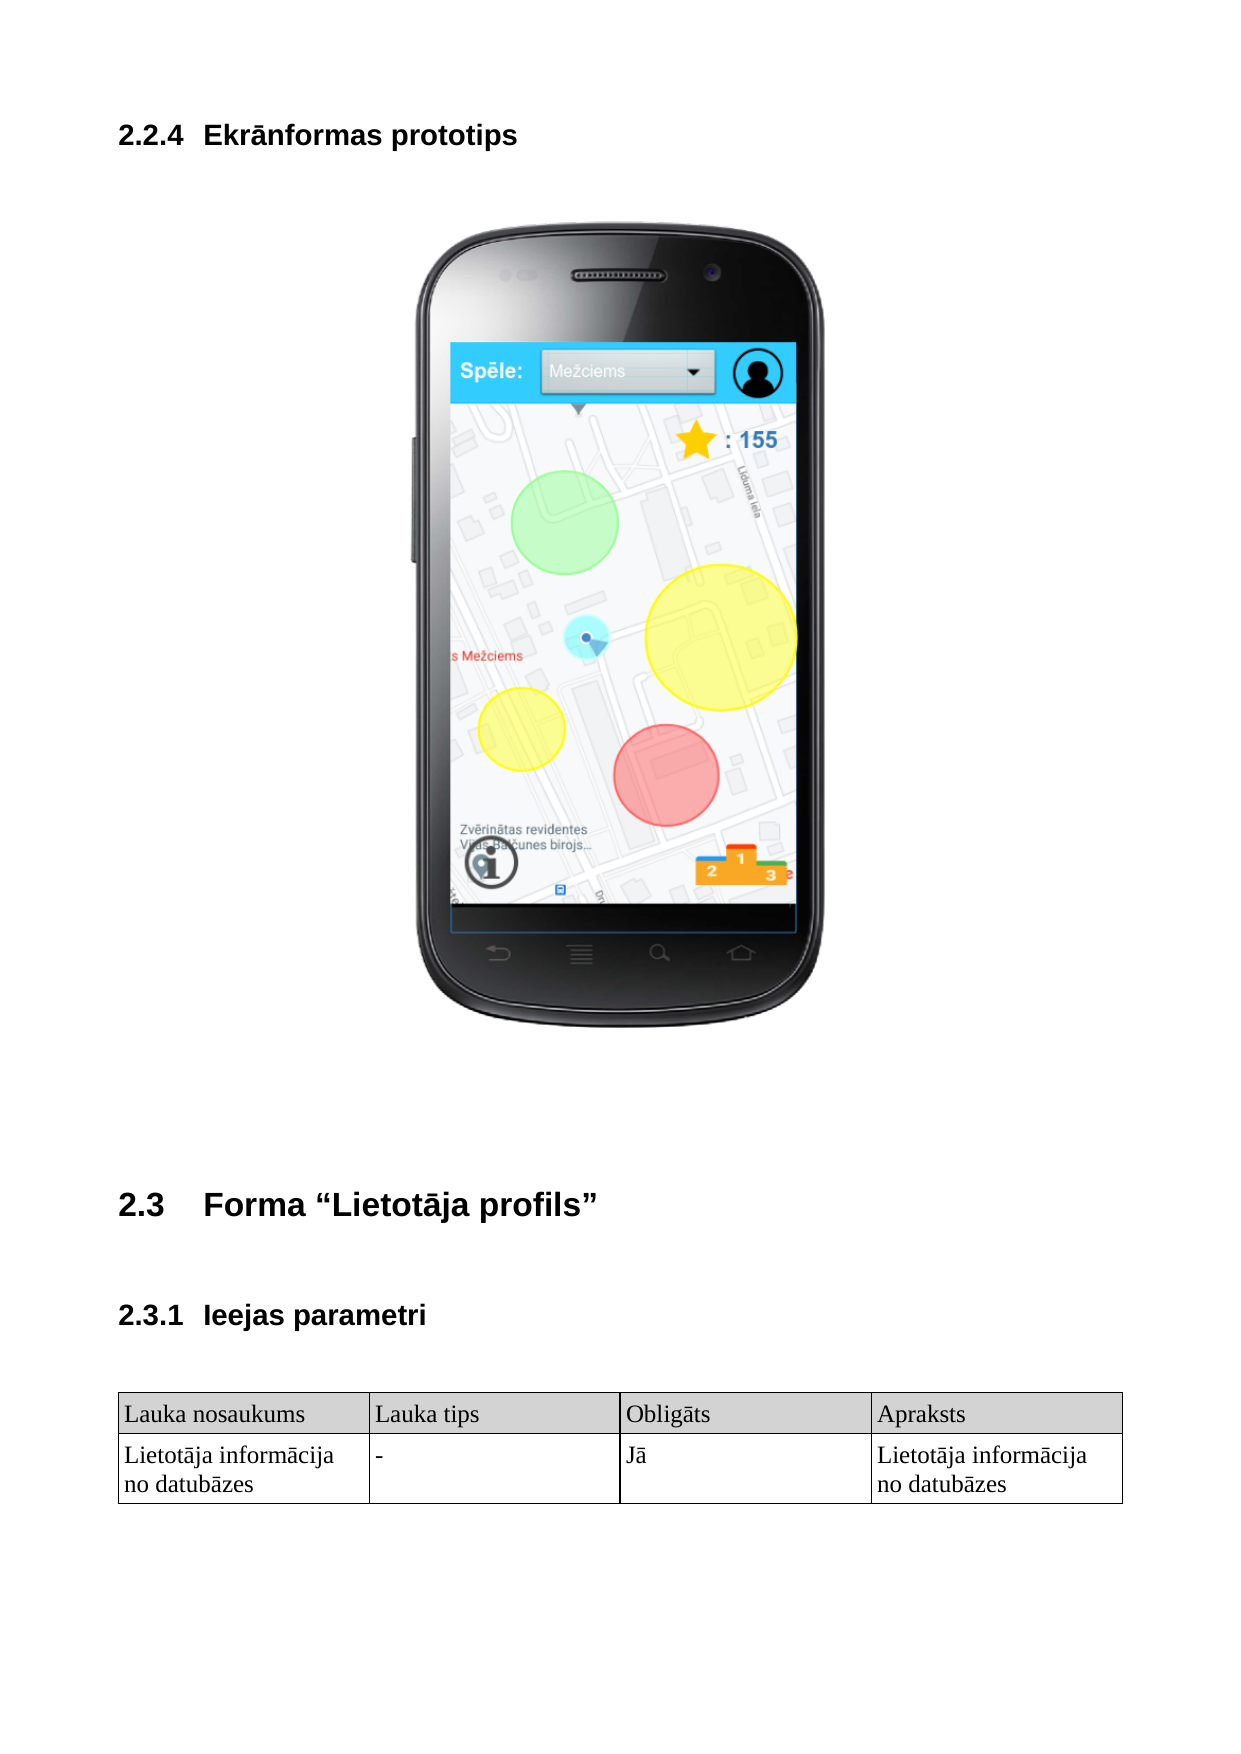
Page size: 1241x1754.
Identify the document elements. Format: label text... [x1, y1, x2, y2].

table_cell - [370, 1434, 619, 1503]
table_cell Lietotāja informācija no datubāzes [119, 1434, 369, 1503]
table_header Lauka nosaukums [119, 1393, 369, 1433]
table_header Obligāts [621, 1393, 871, 1433]
subtitle Ieejas parametri [118, 1298, 1122, 1332]
subtitle Ekrānformas prototips [118, 118, 1122, 152]
table_header Apraksts [872, 1393, 1122, 1433]
subtitle Forma “Lietotāja profils” [118, 1185, 1122, 1223]
table_cell Lietotāja informācija no datubāzes [872, 1434, 1122, 1503]
table_header Lauka tips [370, 1393, 619, 1433]
picture [391, 212, 849, 1030]
table_cell Jā [621, 1434, 871, 1503]
